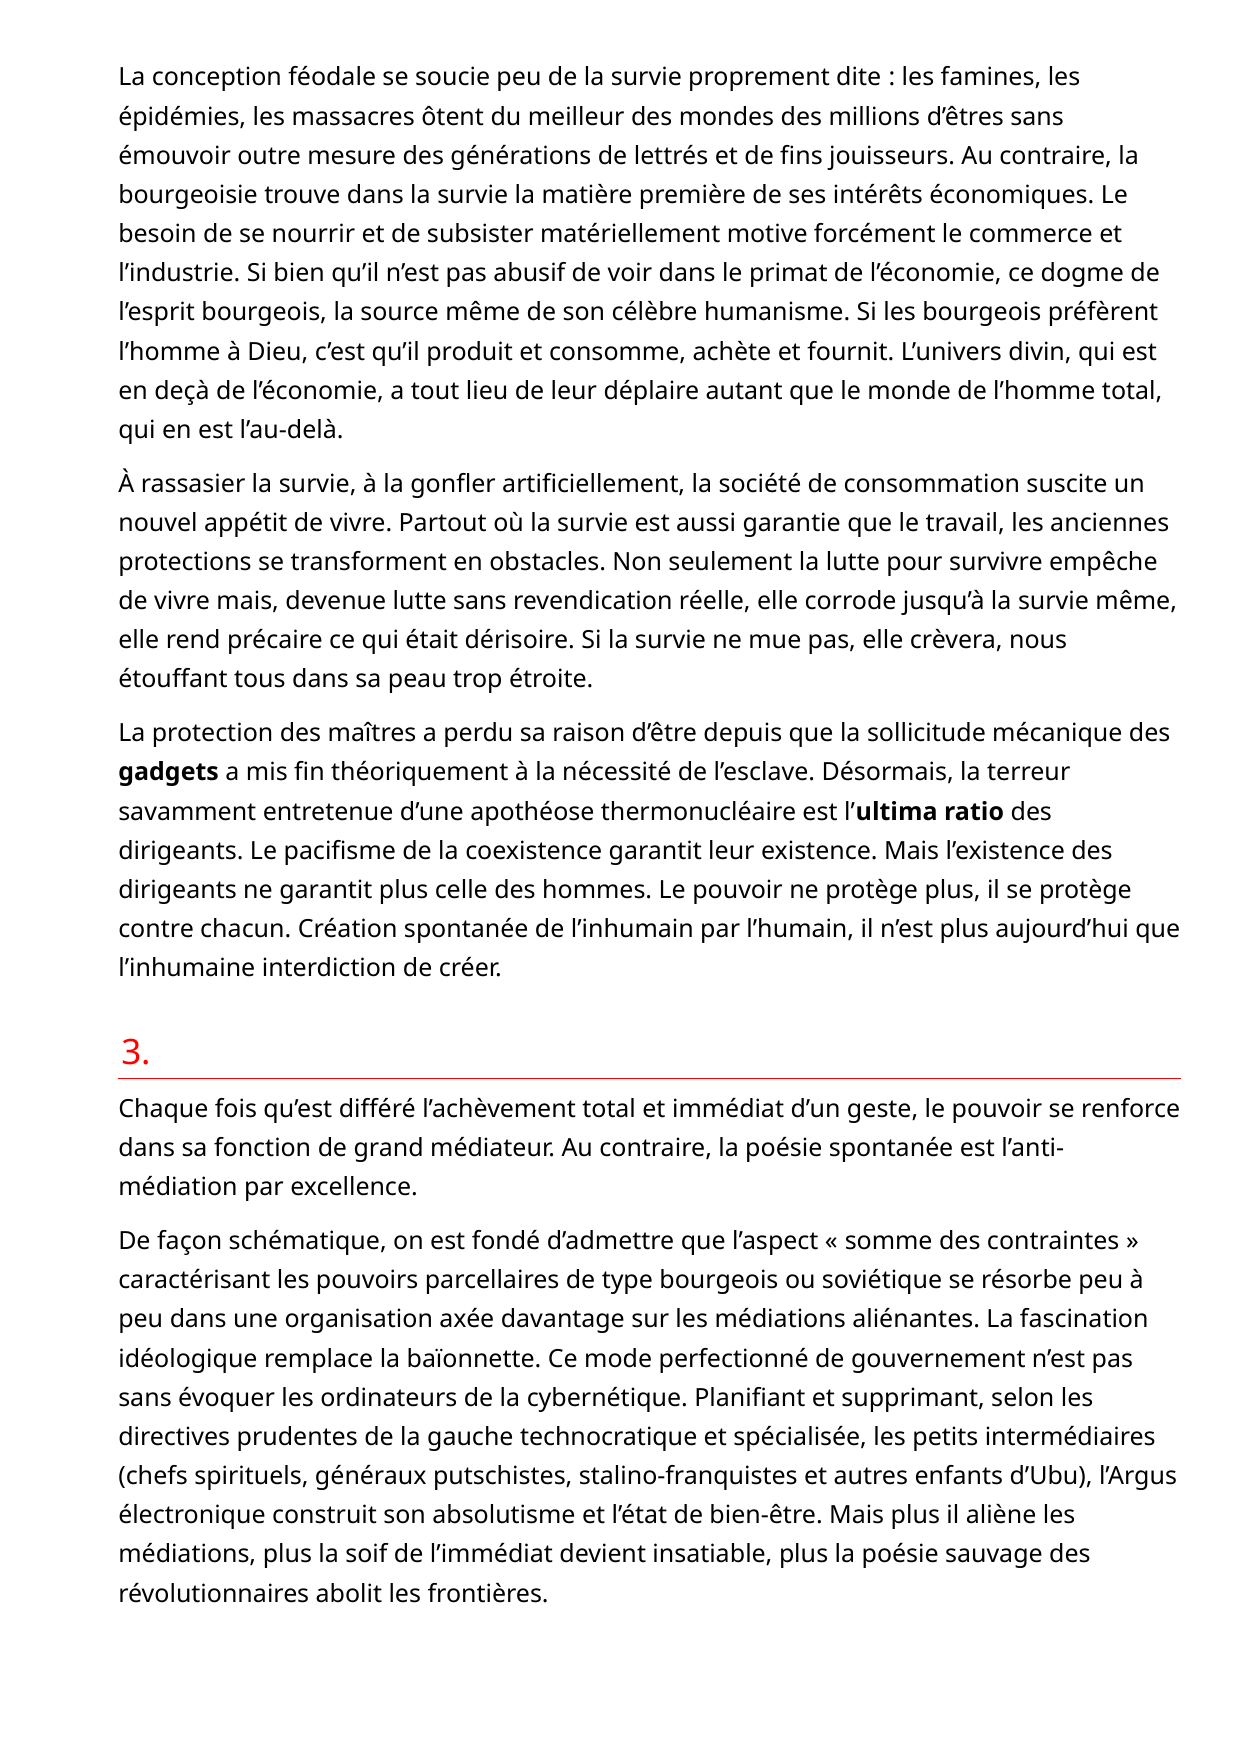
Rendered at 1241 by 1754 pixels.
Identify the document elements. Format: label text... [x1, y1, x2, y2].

text La conception féodale se soucie peu de la survie proprement dite : les famines, les épidémies, les massacres ôtent du meilleur des mondes des millions d’êtres sans émouvoir outre mesure des générations de lettrés et de fins jouisseurs. Au contraire, la bourgeoisie trouve dans la survie la matière première de ses intérêts économiques. Le besoin de se nourrir et de subsister matériellement motive forcément le commerce et l’industrie. Si bien qu’il n’est pas abusif de voir dans le primat de l’économie, ce dogme de l’esprit bourgeois, la source même de son célèbre humanisme. Si les bourgeois préfèrent l’homme à Dieu, c’est qu’il produit et consomme, achète et fournit. L’univers divin, qui est en deçà de l’économie, a tout lieu de leur déplaire autant que le monde de l’homme total, qui en est l’au-delà. [118, 59, 1181, 446]
text Chaque fois qu’est différé l’achèvement total et immédiat d’un geste, le pouvoir se renforce dans sa fonction de grand médiateur. Au contraire, la poésie spontanée est l’anti-médiation par excellence. [118, 1091, 1181, 1203]
text À rassasier la survie, à la gonfler artificiellement, la société de consommation suscite un nouvel appétit de vivre. Partout où la survie est aussi garantie que le travail, les anciennes protections se transforment en obstacles. Non seulement la lutte pour survivre empêche de vivre mais, devenue lutte sans revendication réelle, elle corrode jusqu’à la survie même, elle rend précaire ce qui était dérisoire. Si la survie ne mue pas, elle crèvera, nous étouffant tous dans sa peau trop étroite. [118, 465, 1181, 695]
subtitle 3. [118, 1024, 1181, 1078]
text La protection des maîtres a perdu sa raison d’être depuis que la sollicitude mécanique des gadgets a mis fin théoriquement à la nécessité de l’esclave. Désormais, la terreur savamment entretenue d’une apothéose thermonucléaire est l’ultima ratio des dirigeants. Le pacifisme de la coexistence garantit leur existence. Mais l’existence des dirigeants ne garantit plus celle des hommes. Le pouvoir ne protège plus, il se protège contre chacun. Création spontanée de l’inhumain par l’humain, il n’est plus aujourd’hui que l’inhumaine interdiction de créer. [118, 715, 1181, 984]
text De façon schématique, on est fondé d’admettre que l’aspect « somme des contraintes » caractérisant les pouvoirs parcellaires de type bourgeois ou soviétique se résorbe peu à peu dans une organisation axée davantage sur les médiations aliénantes. La fascination idéologique remplace la baïonnette. Ce mode perfectionné de gouvernement n’est pas sans évoquer les ordinateurs de la cybernétique. Planifiant et supprimant, selon les directives prudentes de la gauche technocratique et spécialisée, les petits intermédiaires (chefs spirituels, généraux putschistes, stalino-franquistes et autres enfants d’Ubu), l’Argus électronique construit son absolutisme et l’état de bien-être. Mais plus il aliène les médiations, plus la soif de l’immédiat devient insatiable, plus la poésie sauvage des révolutionnaires abolit les frontières. [118, 1223, 1181, 1609]
